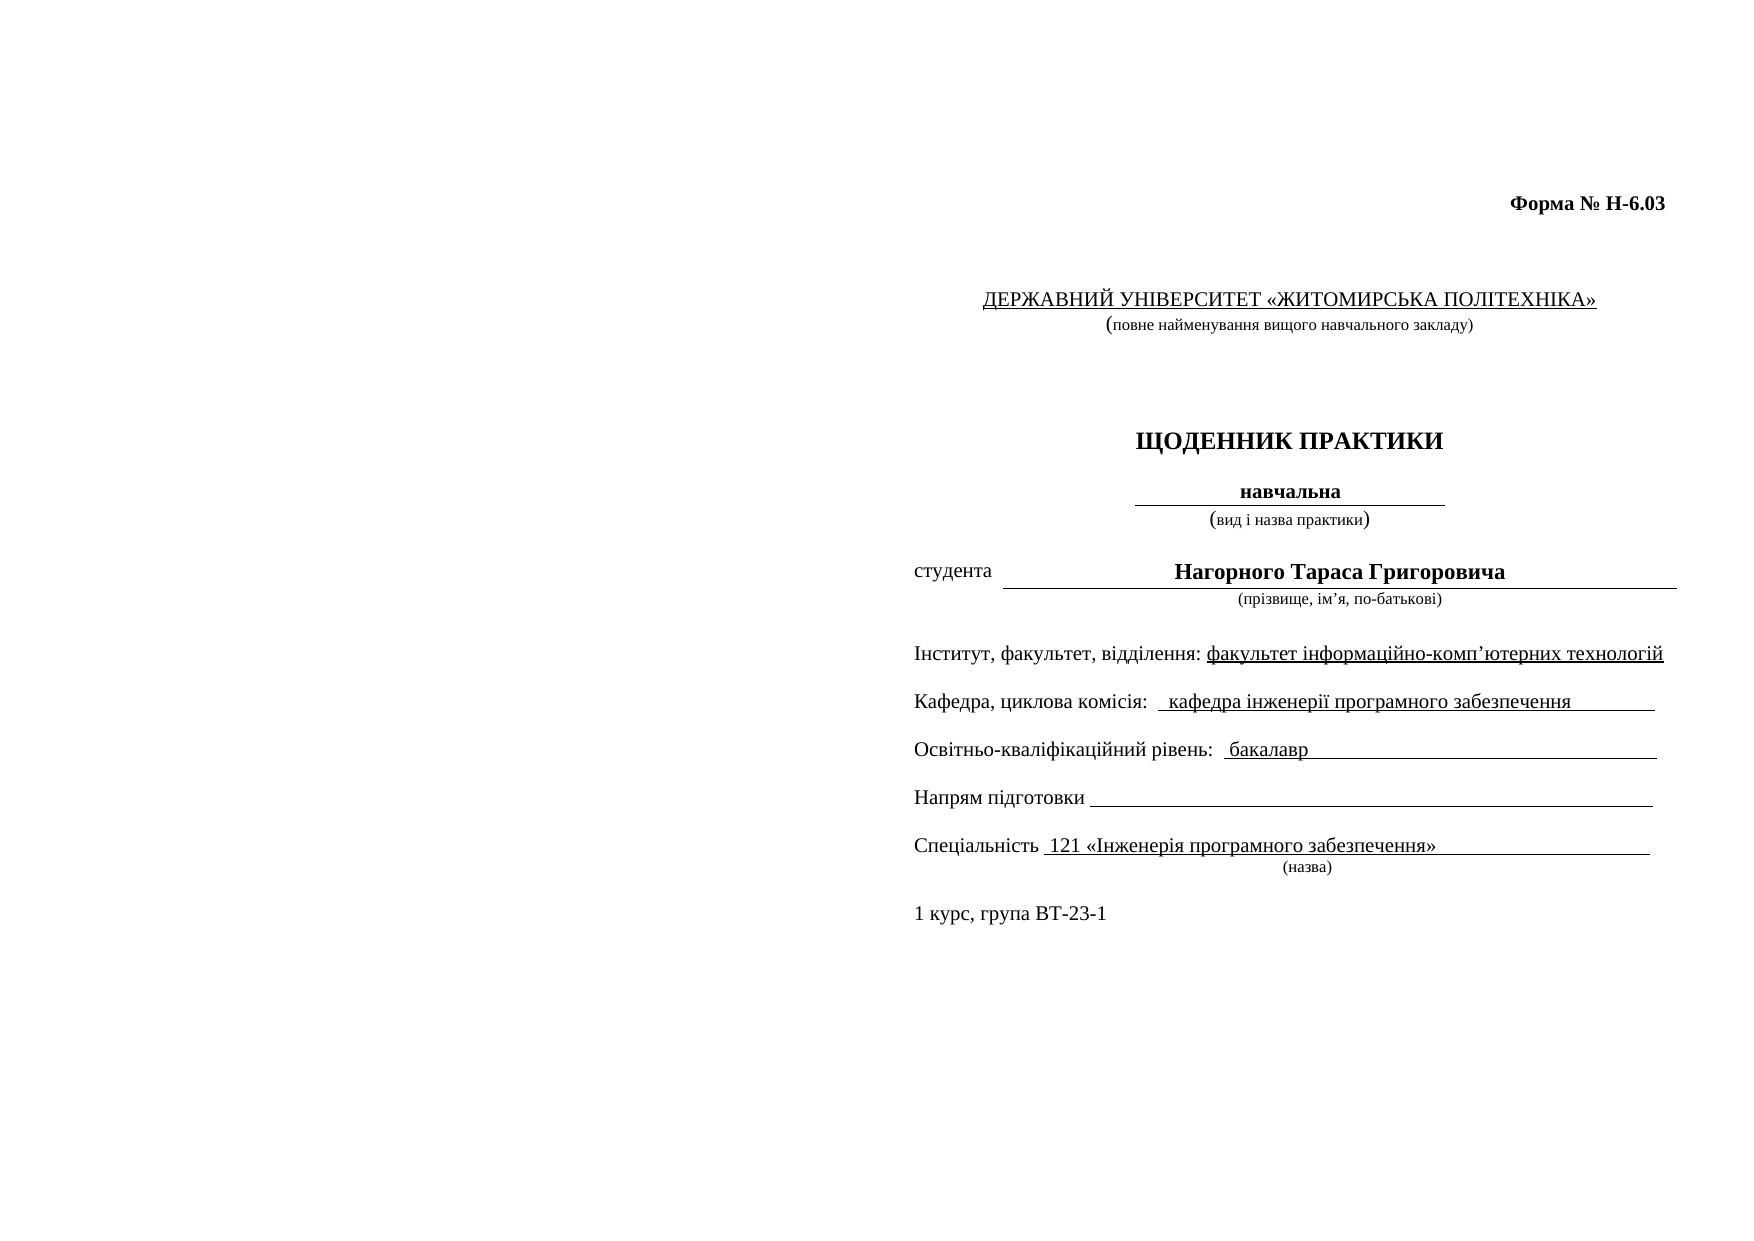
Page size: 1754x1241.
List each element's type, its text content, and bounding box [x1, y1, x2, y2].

text Форма № Н-6.03 [1165, 190, 1665, 214]
text Напрям підготовки [914, 785, 1665, 809]
table_cell (прізвище, ім’я, по-батькові) [1003, 589, 1677, 617]
text Спеціальність 121 «Інженерія програмного забезпечення» [914, 833, 1665, 857]
table_header Нагорного Тараса Григоровича [1003, 558, 1677, 588]
text Інститут, факультет, відділення: факультет інформаційно-комп’ютерних технологій [914, 641, 1665, 665]
text ДЕРЖАВНИЙ УНІВЕРСИТЕТ «ЖИТОМИРСЬКА ПОЛІТЕХНІКА» [914, 287, 1665, 311]
table_cell [903, 588, 1003, 617]
text (вид і назва практики) [914, 506, 1665, 530]
text ЩОДЕННИК ПРАКТИКИ [914, 426, 1665, 455]
text навчальна [1135, 479, 1445, 505]
text 1 курс, група ВТ-23-1 [914, 901, 1665, 924]
text Кафедра, циклова комісія: кафедра інженерії програмного забезпечення [914, 689, 1665, 713]
text (повне найменування вищого навчального закладу) [914, 311, 1665, 335]
text Освітньо-кваліфікаційний рівень: бакалавр [914, 737, 1665, 761]
table_header студента [903, 558, 1003, 588]
text (назва) [1209, 857, 1665, 876]
